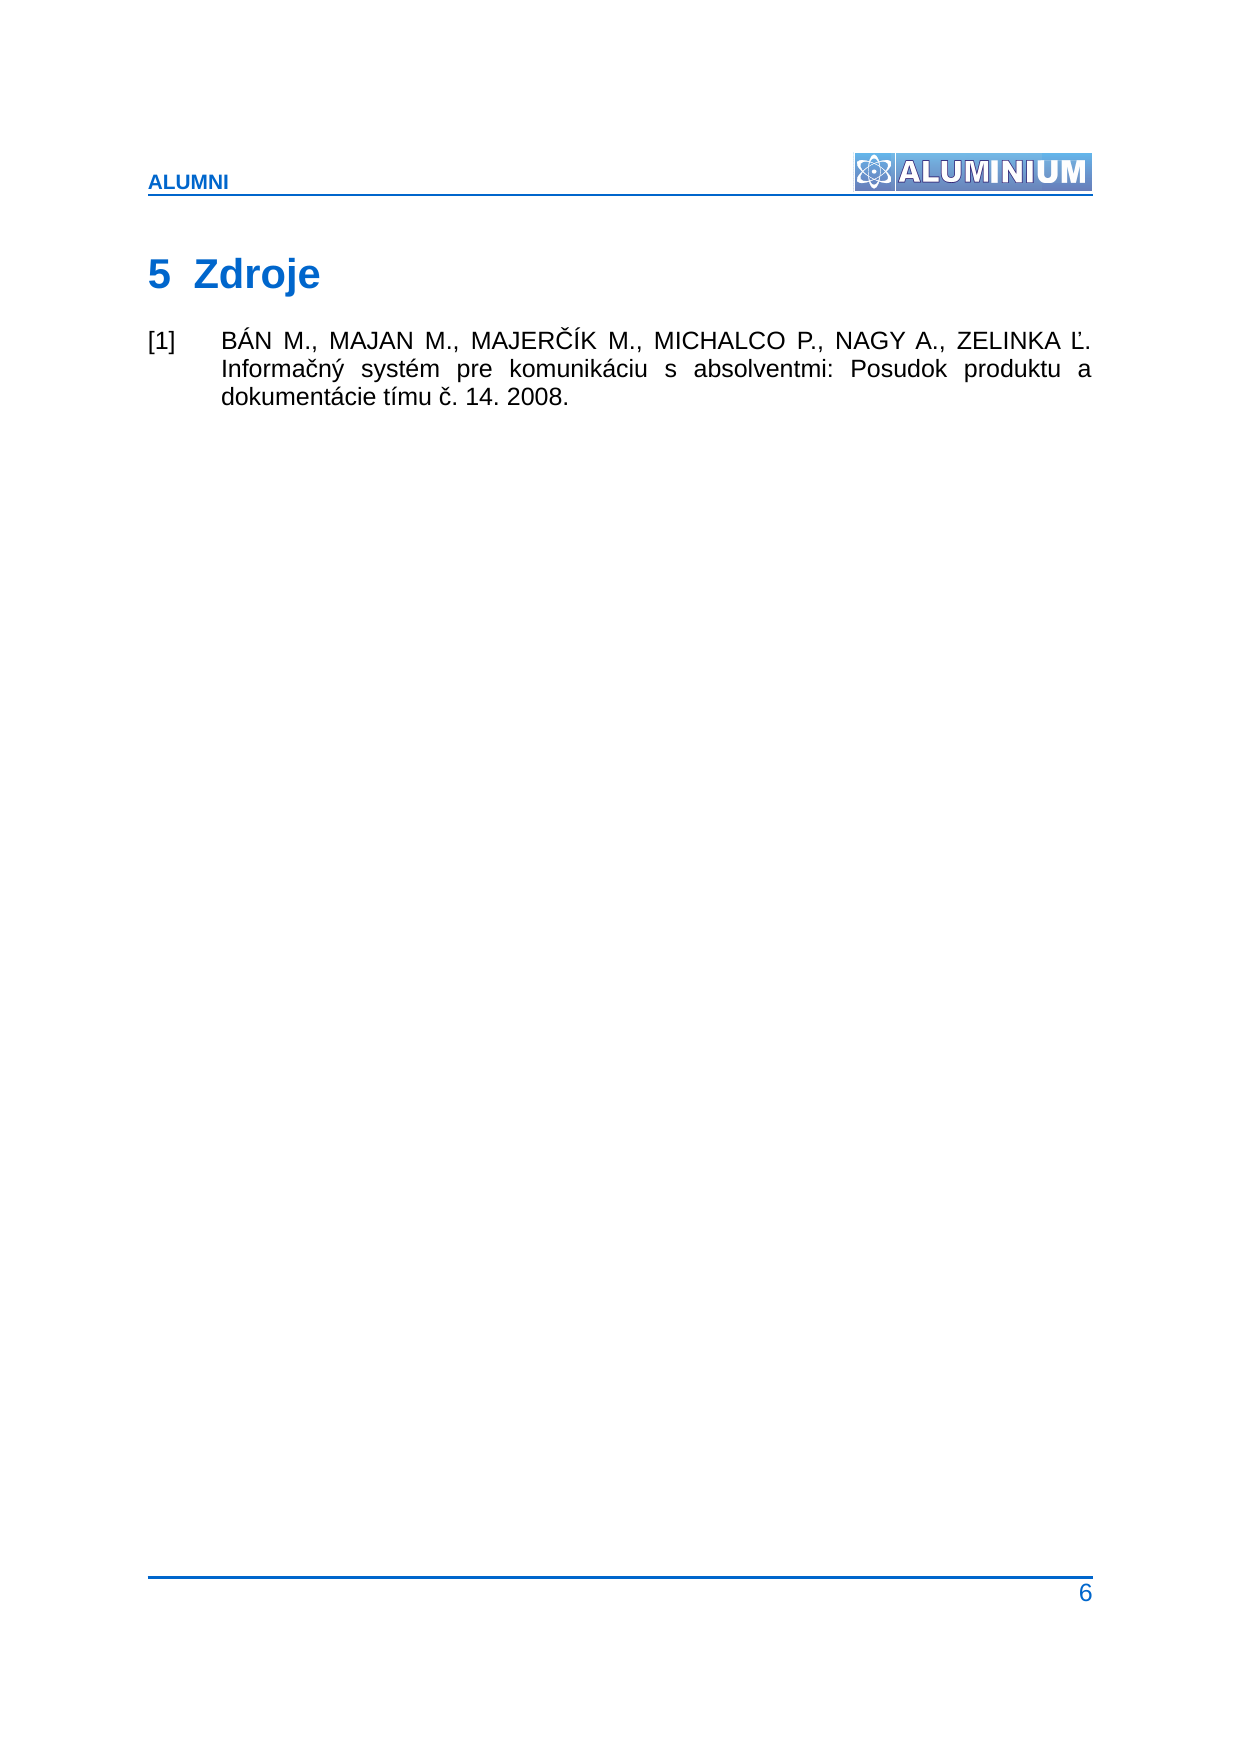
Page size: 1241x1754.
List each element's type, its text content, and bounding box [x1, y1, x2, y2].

list BÁN M., MAJAN M., MAJERČÍK M., MICHALCO P., NAGY A., ZELINKA Ľ. Informačný systém pre komunikáciu s absolventmi: Posudok produktu a dokumentácie tímu č. 14. 2008. [148, 326, 1093, 410]
subtitle Zdroje [148, 250, 1093, 297]
